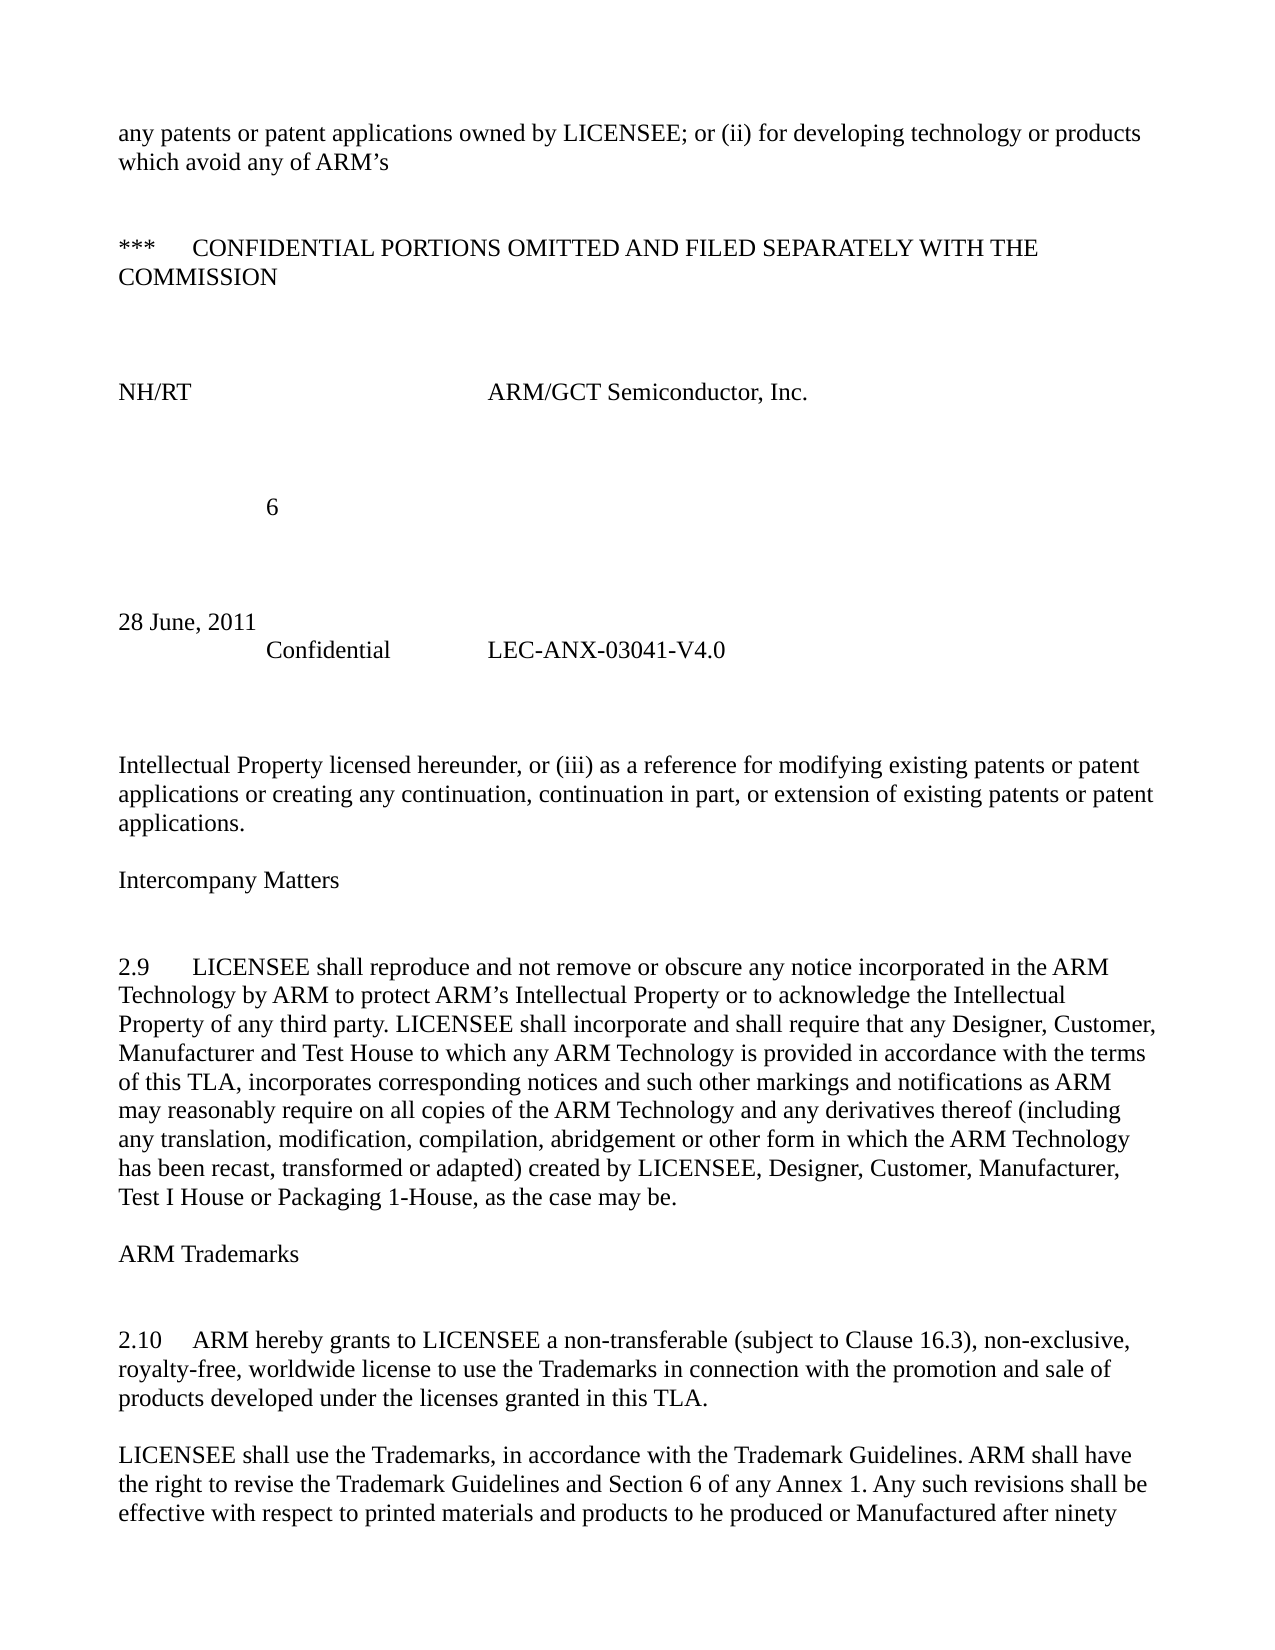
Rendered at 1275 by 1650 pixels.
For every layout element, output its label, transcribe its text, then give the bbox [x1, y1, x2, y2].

text LICENSEE shall use the Trademarks, in accordance with the Trademark Guidelines. ARM shall have the right to revise the Trademark Guidelines and Section 6 of any Annex 1. Any such revisions shall be effective with respect to printed materials and products to he produced or Manufactured after ninety [118, 1441, 1157, 1527]
text any patents or patent applications owned by LICENSEE; or (ii) for developing technology or products which avoid any of ARM’s [118, 118, 1157, 176]
text NH/RT ARM/GCT Semiconductor, Inc. [118, 377, 1157, 406]
text 28 June, 2011 [118, 607, 1157, 636]
text 2.9 LICENSEE shall reproduce and not remove or obscure any notice incorporated in the ARM Technology by ARM to protect ARM’s Intellectual Property or to acknowledge the Intellectual Property of any third party. LICENSEE shall incorporate and shall require that any Designer, Customer, Manufacturer and Test House to which any ARM Technology is provided in accordance with the terms of this TLA, incorporates corresponding notices and such other markings and notifications as ARM may reasonably require on all copies of the ARM Technology and any derivatives thereof (including any translation, modification, compilation, abridgement or other form in which the ARM Technology has been recast, transformed or adapted) created by LICENSEE, Designer, Customer, Manufacturer, Test I House or Packaging 1-House, as the case may be. [118, 952, 1157, 1211]
text Intercompany Matters [118, 866, 1157, 894]
text 6 [118, 492, 1157, 521]
text Intellectual Property licensed hereunder, or (iii) as a reference for modifying existing patents or patent applications or creating any continuation, continuation in part, or extension of existing patents or patent applications. [118, 751, 1157, 837]
text 2.10 ARM hereby grants to LICENSEE a non-transferable (subject to Clause 16.3), non-exclusive, royalty-free, worldwide license to use the Trademarks in connection with the promotion and sale of products developed under the licenses granted in this TLA. [118, 1326, 1157, 1412]
text ARM Trademarks [118, 1239, 1157, 1268]
text Confidential LEC-ANX-03041-V4.0 [118, 636, 1157, 664]
text *** CONFIDENTIAL PORTIONS OMITTED AND FILED SEPARATELY WITH THE COMMISSION [118, 233, 1157, 291]
